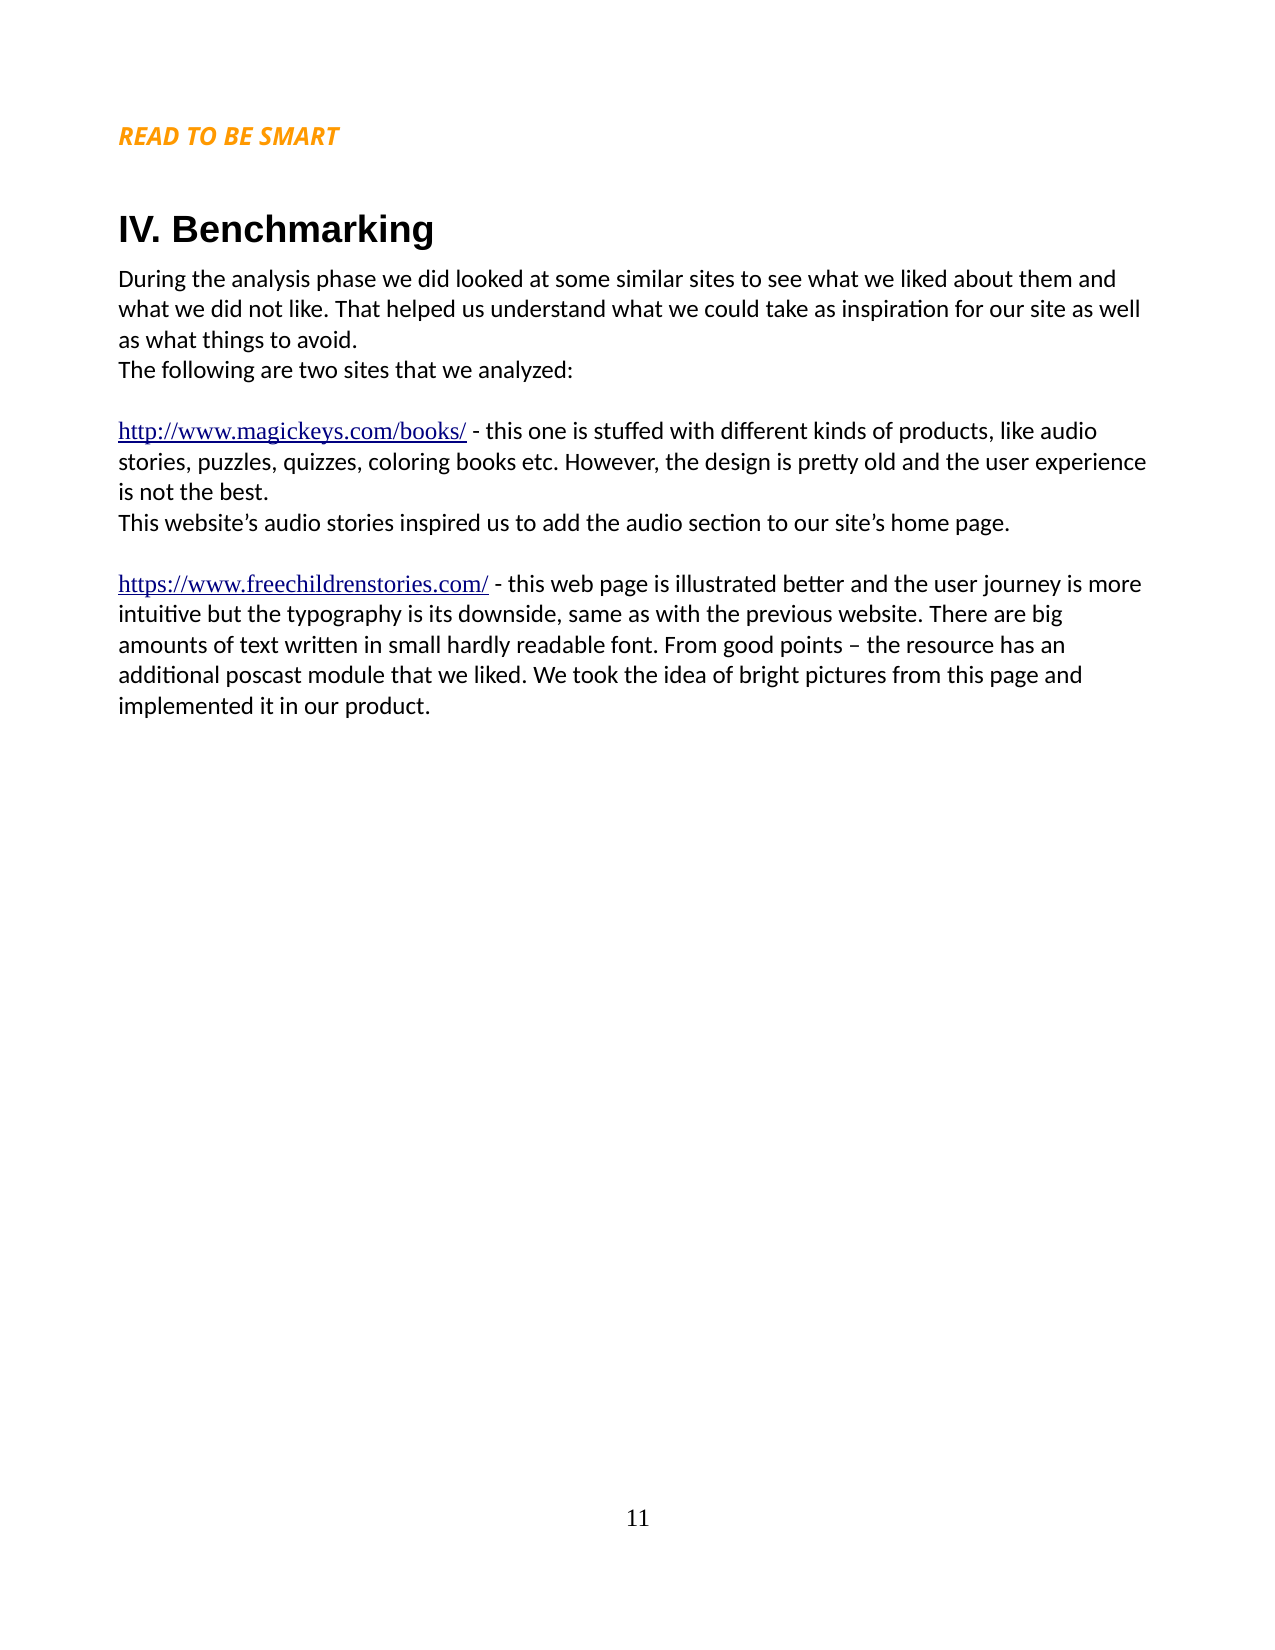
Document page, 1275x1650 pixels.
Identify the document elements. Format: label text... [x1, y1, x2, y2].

subtitle IV. Benchmarking [118, 207, 1157, 250]
text https://www.freechildrenstories.com/ - this web page is illustrated better and the user journey is more intuitive but the typography is its downside, same as with the previous website. There are big amounts of text written in small hardly readable font. From good points – the resource has an additional poscast module that we liked. We took the idea of bright pictures from this page and implemented it in our product. [118, 568, 1157, 721]
text http://www.magickeys.com/books/ - this one is stuffed with different kinds of products, like audio stories, puzzles, quizzes, coloring books etc. However, the design is pretty old and the user experience is not the best. [118, 415, 1157, 507]
text The following are two sites that we analyzed: [118, 354, 1157, 385]
text This website’s audio stories inspired us to add the audio section to our site’s home page. [118, 507, 1157, 537]
text During the analysis phase we did looked at some similar sites to see what we liked about them and what we did not like. That helped us understand what we could take as inspiration for our site as well as what things to avoid. [118, 263, 1157, 354]
